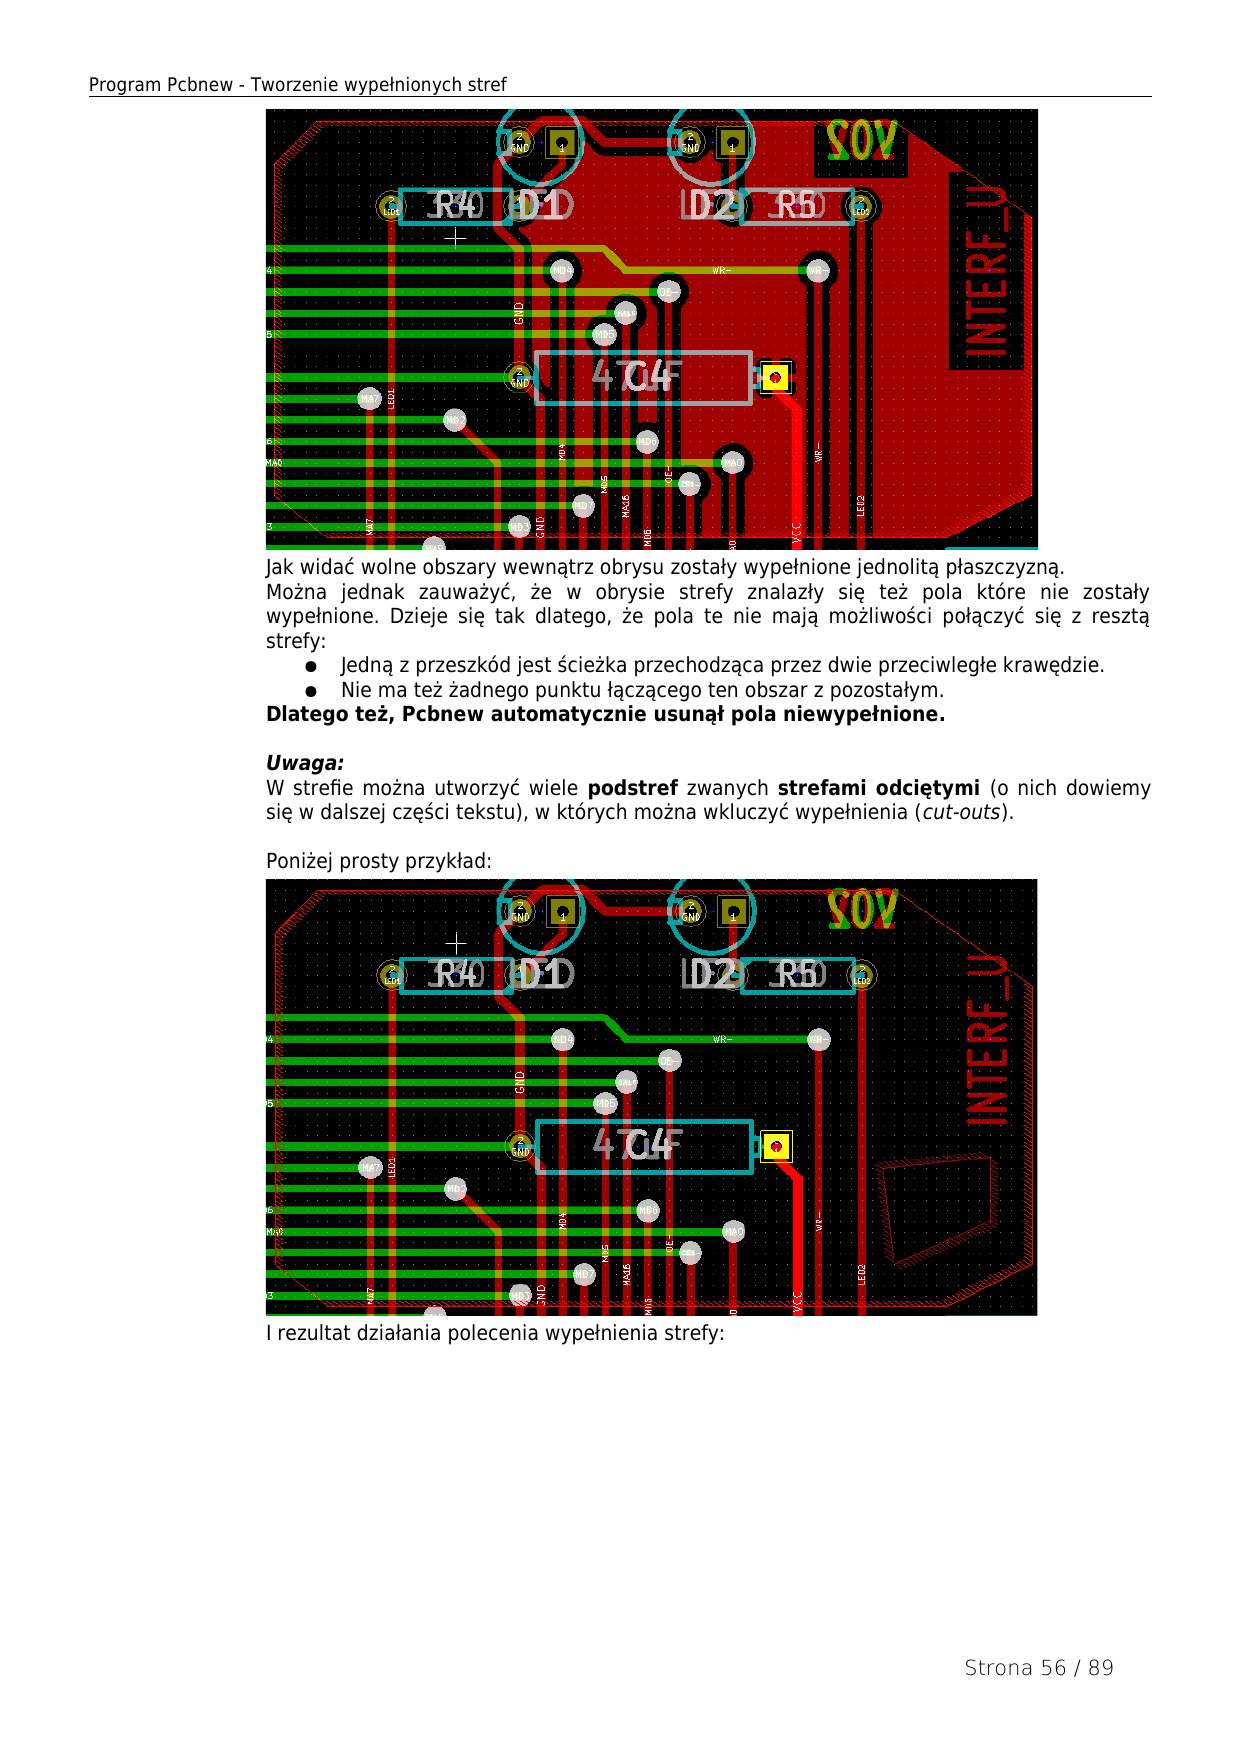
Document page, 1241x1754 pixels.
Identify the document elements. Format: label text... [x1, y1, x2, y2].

text I rezultat działania polecenia wypełnienia strefy: [266, 1321, 1152, 1346]
text W strefie można utworzyć wiele podstref zwanych strefami odciętymi (o nich dowiemy się w dalszej części tekstu), w których można wkluczyć wypełnienia (cut-outs). [266, 776, 1152, 824]
picture [265, 109, 1039, 550]
text Można jednak zauważyć, że w obrysie strefy znalazły się też pola które nie zostały wypełnione. Dzieje się tak dlatego, że pola te nie mają możliwości połączyć się z resztą strefy: [266, 580, 1152, 653]
list Nie ma też żadnego punktu łączącego ten obszar z pozostałym. [303, 678, 1152, 702]
picture [265, 879, 1038, 1316]
text Uwaga: [266, 751, 1152, 776]
list Jedną z przeszkód jest ścieżka przechodząca przez dwie przeciwległe krawędzie. [303, 653, 1152, 678]
text Dlatego też, Pcbnew automatycznie usunął pola niewypełnione. [266, 702, 1152, 727]
text Jak widać wolne obszary wewnątrz obrysu zostały wypełnione jednolitą płaszczyzną. [266, 555, 1152, 580]
text Poniżej prosty przykład: [266, 849, 1152, 873]
